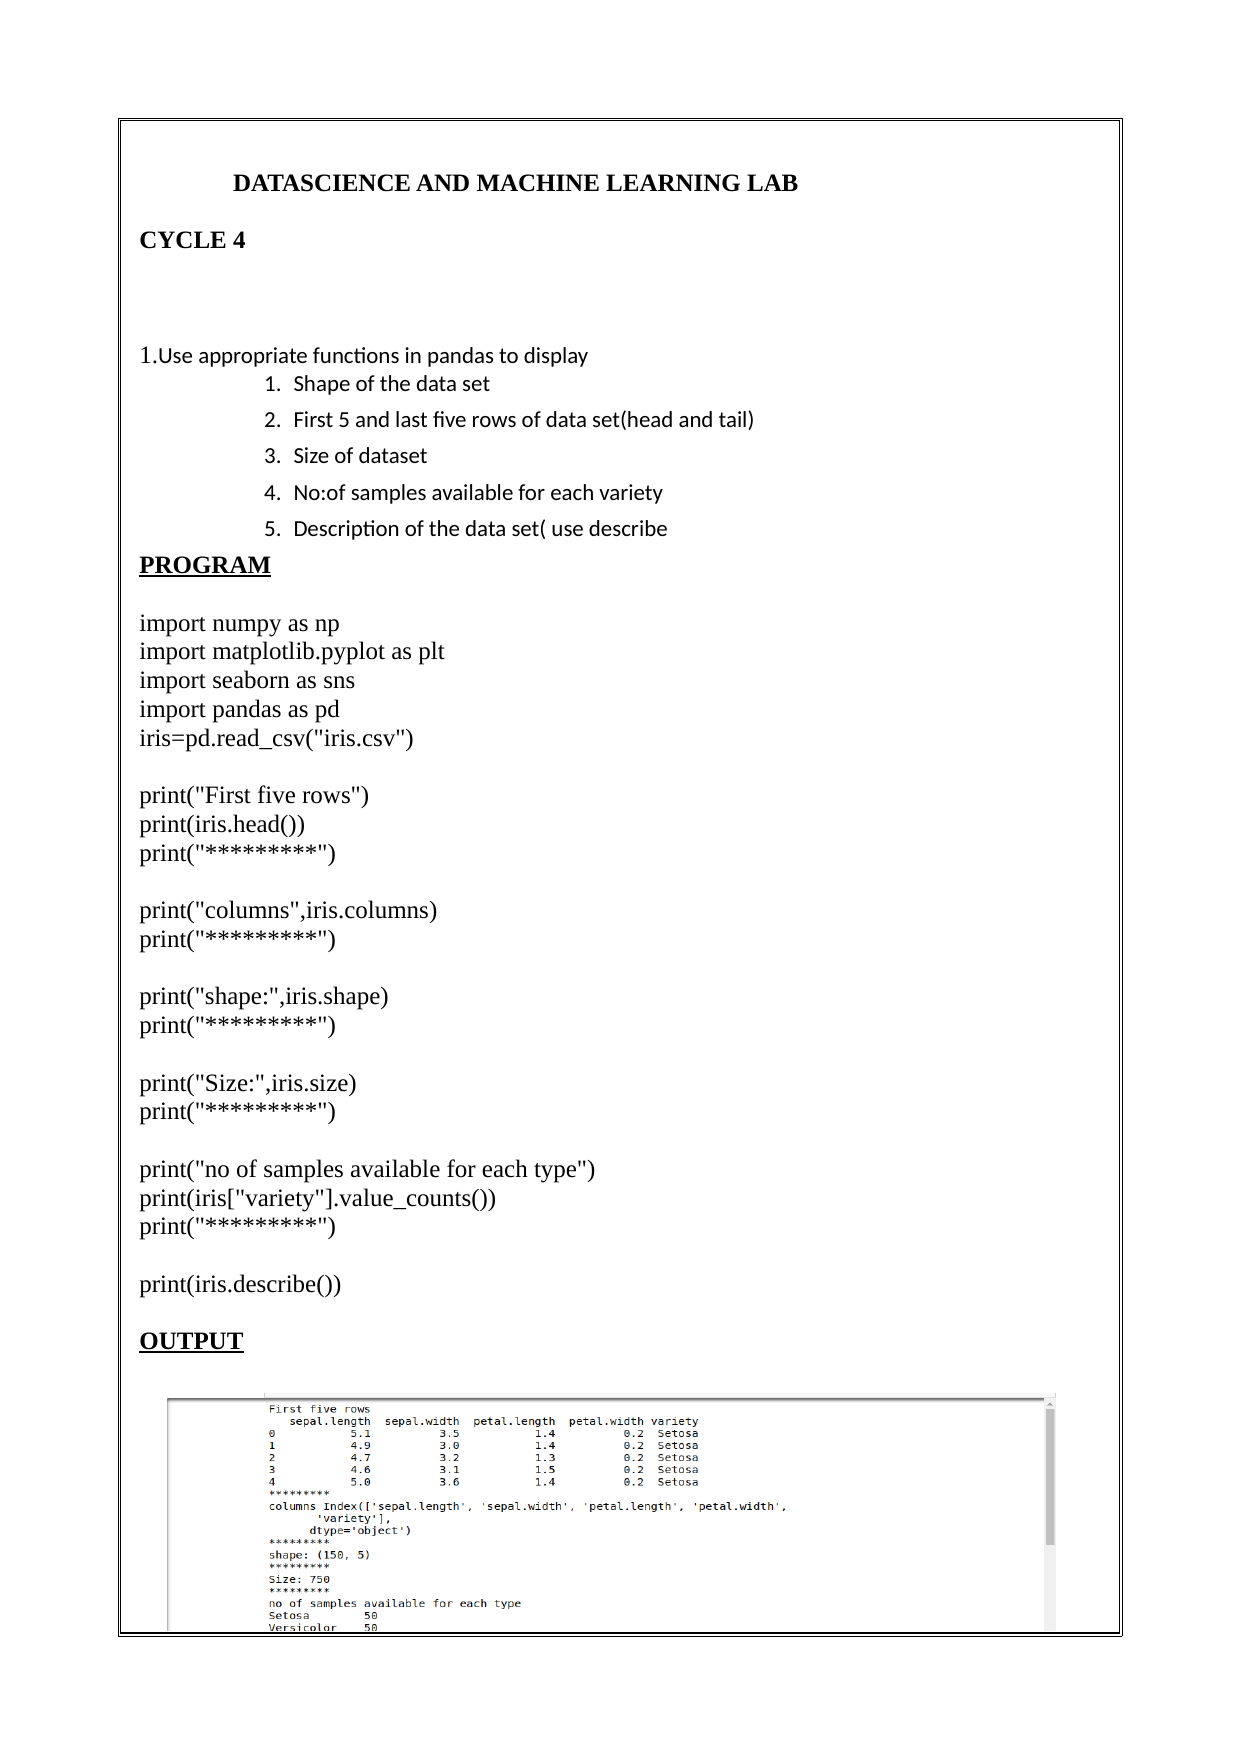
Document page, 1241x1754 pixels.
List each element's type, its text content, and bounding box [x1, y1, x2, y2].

text import matplotlib.pyplot as plt [139, 636, 1101, 665]
list Description of the data set( use describe [264, 514, 1101, 542]
text print("*********") [139, 1096, 1101, 1125]
picture [166, 1393, 1057, 1631]
text print("no of samples available for each type") [139, 1154, 1101, 1183]
text OUTPUT [139, 1326, 1101, 1355]
text PROGRAM [139, 550, 1101, 579]
text print(iris.describe()) [139, 1269, 1101, 1298]
text 1.Use appropriate functions in pandas to display [139, 340, 1101, 369]
text print("*********") [139, 838, 1101, 866]
text print("Size:",iris.size) [139, 1068, 1101, 1096]
list First 5 and last five rows of data set(head and tail) [264, 406, 1101, 433]
text import seaborn as sns [139, 665, 1101, 694]
text CYCLE 4 [139, 225, 1101, 254]
text print("*********") [139, 1010, 1101, 1039]
list No:of samples available for each variety [264, 478, 1101, 506]
text print("columns",iris.columns) [139, 895, 1101, 924]
text print("First five rows") [139, 780, 1101, 809]
text iris=pd.read_csv("iris.csv") [139, 723, 1101, 751]
text print(iris.head()) [139, 809, 1101, 838]
text import numpy as np [139, 608, 1101, 636]
list Shape of the data set [264, 369, 1101, 397]
text print("*********") [139, 1211, 1101, 1240]
list Size of dataset [264, 442, 1101, 470]
text print("shape:",iris.shape) [139, 981, 1101, 1010]
text import pandas as pd [139, 694, 1101, 723]
text print("*********") [139, 924, 1101, 953]
text DATASCIENCE AND MACHINE LEARNING LAB [139, 168, 1101, 197]
text print(iris["variety"].value_counts()) [139, 1183, 1101, 1211]
